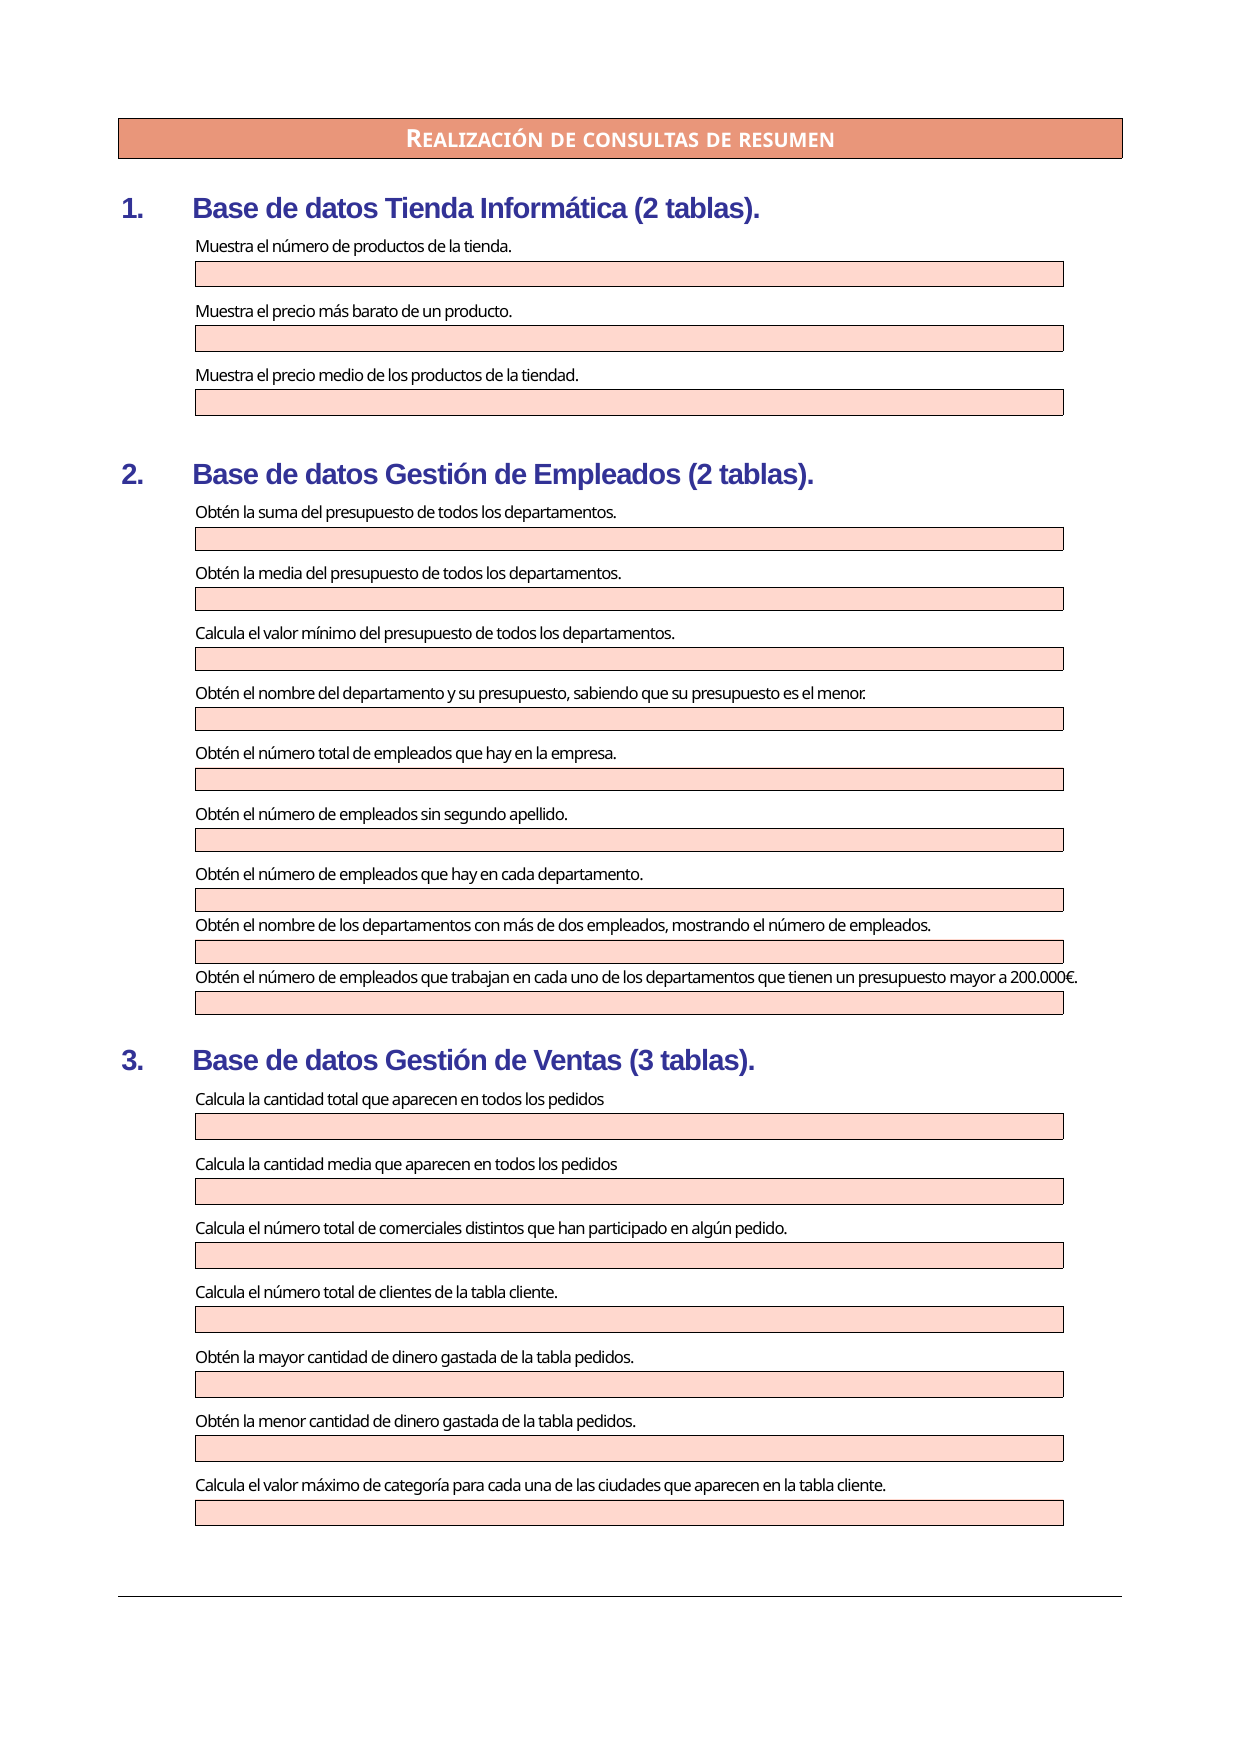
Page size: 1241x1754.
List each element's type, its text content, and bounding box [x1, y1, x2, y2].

text Muestra el precio medio de los productos de la tiendad. [192, 361, 1122, 389]
text 3. Base de datos Gestión de Ventas (3 tablas). [118, 1040, 1122, 1080]
text Obtén la suma del presupuesto de todos los departamentos. [192, 498, 1122, 527]
text 1. Base de datos Tienda Informática (2 tablas). [118, 188, 1122, 227]
text Calcula la cantidad total que aparecen en todos los pedidos [192, 1085, 1122, 1113]
text Obtén el nombre de los departamentos con más de dos empleados, mostrando el número de empleados. [192, 911, 1122, 939]
text Muestra el número de productos de la tienda. [192, 232, 1122, 261]
text Obtén el número de empleados sin segundo apellido. [192, 799, 1122, 828]
text Calcula el valor máximo de categoría para cada una de las ciudades que aparecen en la tabla cliente. [192, 1471, 1122, 1499]
text Muestra el precio más barato de un producto. [192, 296, 1122, 325]
text Obtén el número de empleados que hay en cada departamento. [192, 859, 1122, 888]
text 2. Base de datos Gestión de Empleados (2 tablas). [118, 454, 1122, 493]
text Obtén la media del presupuesto de todos los departamentos. [192, 558, 1122, 587]
text Obtén la menor cantidad de dinero gastada de la tabla pedidos. [192, 1407, 1122, 1435]
text Obtén el número total de empleados que hay en la empresa. [192, 739, 1122, 767]
text Calcula el número total de clientes de la tabla cliente. [192, 1278, 1122, 1306]
text Obtén el nombre del departamento y su presupuesto, sabiendo que su presupuesto es el menor. [192, 679, 1122, 707]
text Obtén el número de empleados que trabajan en cada uno de los departamentos que tienen un presupuesto mayor a 200.000€. [192, 963, 1122, 991]
text Calcula el valor mínimo del presupuesto de todos los departamentos. [192, 618, 1122, 647]
text Calcula el número total de comerciales distintos que han participado en algún pedido. [192, 1213, 1122, 1242]
text Obtén la mayor cantidad de dinero gastada de la tabla pedidos. [192, 1342, 1122, 1371]
text Calcula la cantidad media que aparecen en todos los pedidos [192, 1149, 1122, 1178]
